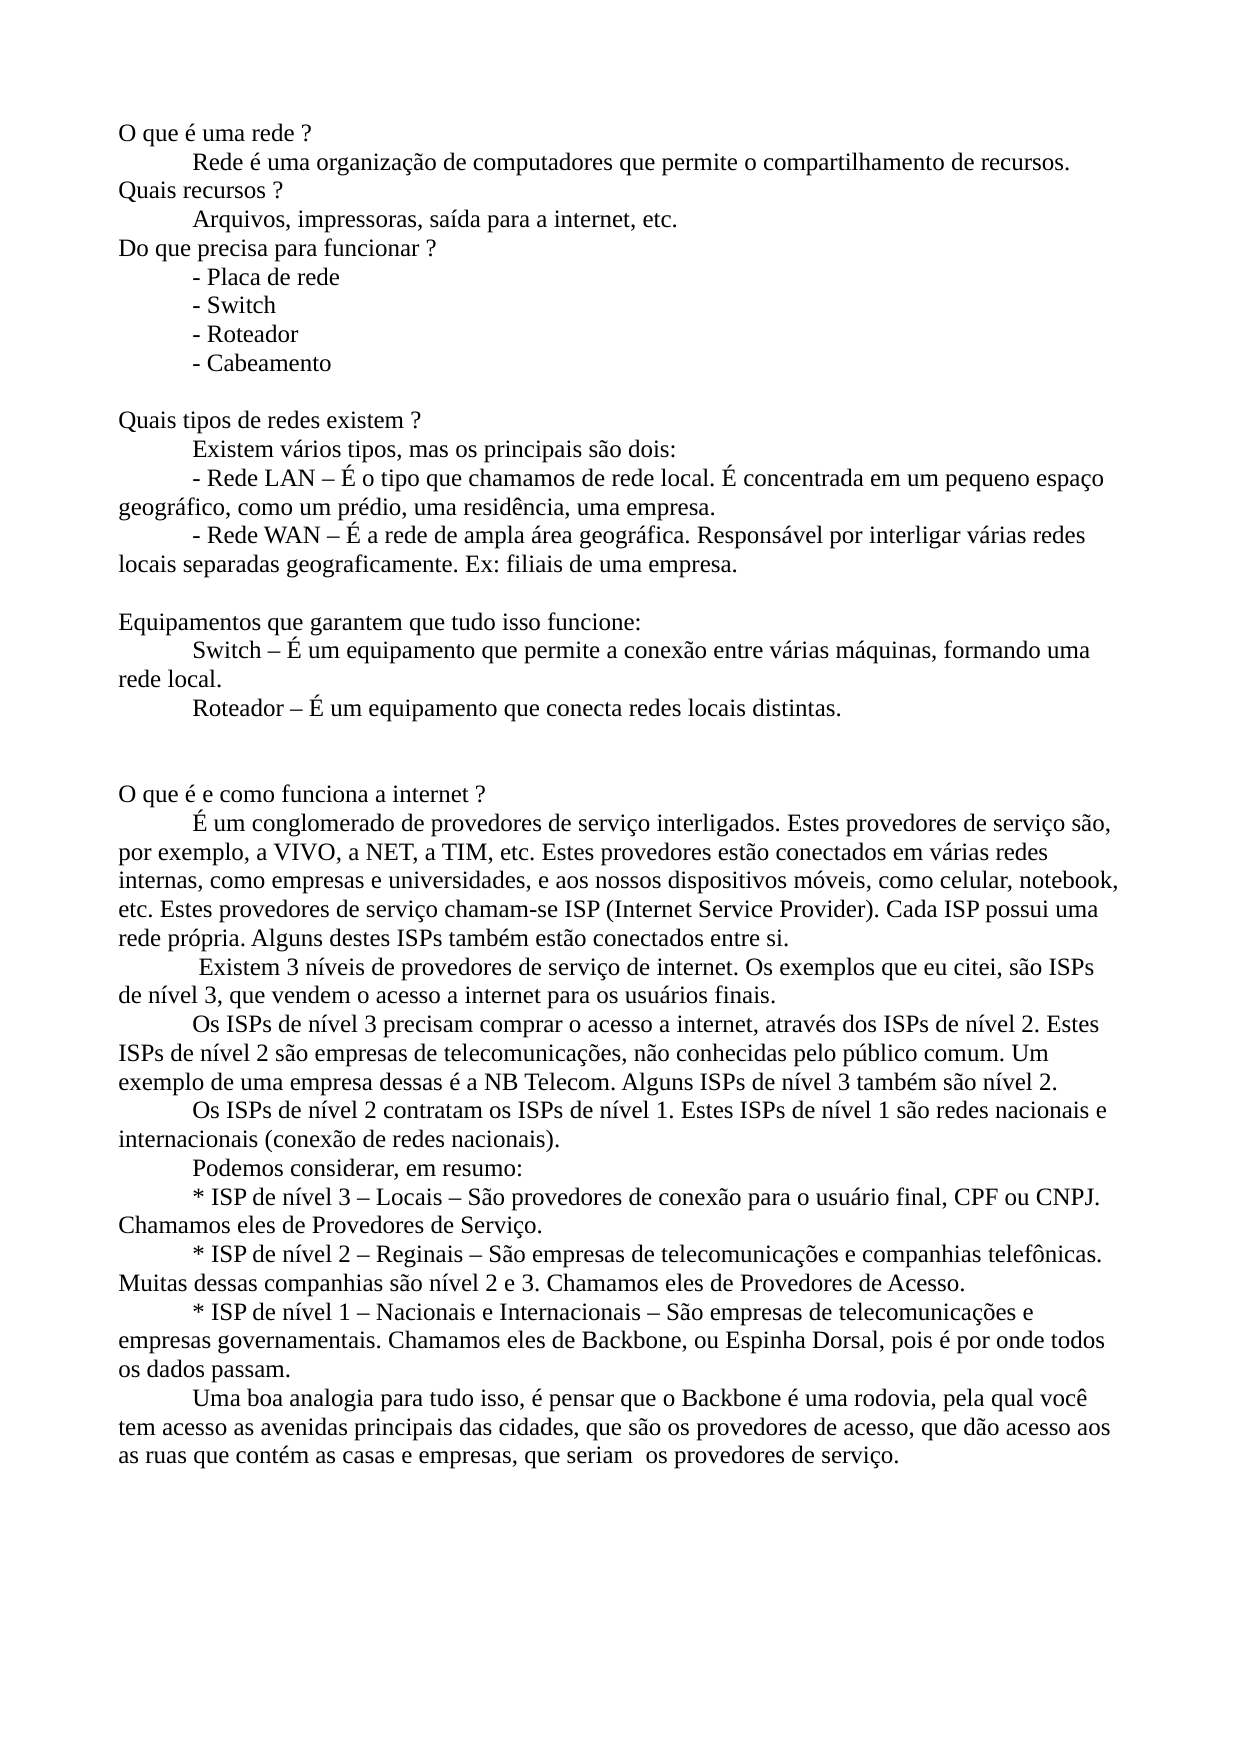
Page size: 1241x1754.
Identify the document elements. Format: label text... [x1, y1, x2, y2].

text - Roteador [118, 319, 1122, 348]
text - Rede LAN – É o tipo que chamamos de rede local. É concentrada em um pequeno espaço geográfico, como um prédio, uma residência, uma empresa. [118, 463, 1122, 521]
text Do que precisa para funcionar ? [118, 233, 1122, 262]
text Equipamentos que garantem que tudo isso funcione: [118, 607, 1122, 636]
text Existem 3 níveis de provedores de serviço de internet. Os exemplos que eu citei, são ISPs de nível 3, que vendem o acesso a internet para os usuários finais. [118, 952, 1122, 1009]
text Rede é uma organização de computadores que permite o compartilhamento de recursos. [118, 147, 1122, 176]
text * ISP de nível 3 – Locais – São provedores de conexão para o usuário final, CPF ou CNPJ. Chamamos eles de Provedores de Serviço. [118, 1182, 1122, 1239]
text * ISP de nível 2 – Reginais – São empresas de telecomunicações e companhias telefônicas. Muitas dessas companhias são nível 2 e 3. Chamamos eles de Provedores de Acesso. [118, 1239, 1122, 1297]
text O que é e como funciona a internet ? [118, 779, 1122, 808]
text Uma boa analogia para tudo isso, é pensar que o Backbone é uma rodovia, pela qual você tem acesso as avenidas principais das cidades, que são os provedores de acesso, que dão acesso aos as ruas que contém as casas e empresas, que seriam os provedores de serviço. [118, 1383, 1122, 1469]
text Switch – É um equipamento que permite a conexão entre várias máquinas, formando uma rede local. [118, 636, 1122, 693]
text Existem vários tipos, mas os principais são dois: [118, 434, 1122, 463]
text O que é uma rede ? [118, 118, 1122, 147]
text Arquivos, impressoras, saída para a internet, etc. [118, 204, 1122, 233]
text - Cabeamento [118, 348, 1122, 377]
text - Placa de rede [118, 262, 1122, 291]
text Quais tipos de redes existem ? [118, 406, 1122, 434]
text * ISP de nível 1 – Nacionais e Internacionais – São empresas de telecomunicações e empresas governamentais. Chamamos eles de Backbone, ou Espinha Dorsal, pois é por onde todos os dados passam. [118, 1297, 1122, 1383]
text É um conglomerado de provedores de serviço interligados. Estes provedores de serviço são, por exemplo, a VIVO, a NET, a TIM, etc. Estes provedores estão conectados em várias redes internas, como empresas e universidades, e aos nossos dispositivos móveis, como celular, notebook, etc. Estes provedores de serviço chamam-se ISP (Internet Service Provider). Cada ISP possui uma rede própria. Alguns destes ISPs também estão conectados entre si. [118, 808, 1122, 952]
text Quais recursos ? [118, 176, 1122, 204]
text - Rede WAN – É a rede de ampla área geográfica. Responsável por interligar várias redes locais separadas geograficamente. Ex: filiais de uma empresa. [118, 521, 1122, 578]
text Os ISPs de nível 3 precisam comprar o acesso a internet, através dos ISPs de nível 2. Estes ISPs de nível 2 são empresas de telecomunicações, não conhecidas pelo público comum. Um exemplo de uma empresa dessas é a NB Telecom. Alguns ISPs de nível 3 também são nível 2. [118, 1009, 1122, 1096]
text - Switch [118, 291, 1122, 319]
text Os ISPs de nível 2 contratam os ISPs de nível 1. Estes ISPs de nível 1 são redes nacionais e internacionais (conexão de redes nacionais). [118, 1096, 1122, 1153]
text Roteador – É um equipamento que conecta redes locais distintas. [118, 693, 1122, 722]
text Podemos considerar, em resumo: [118, 1153, 1122, 1182]
